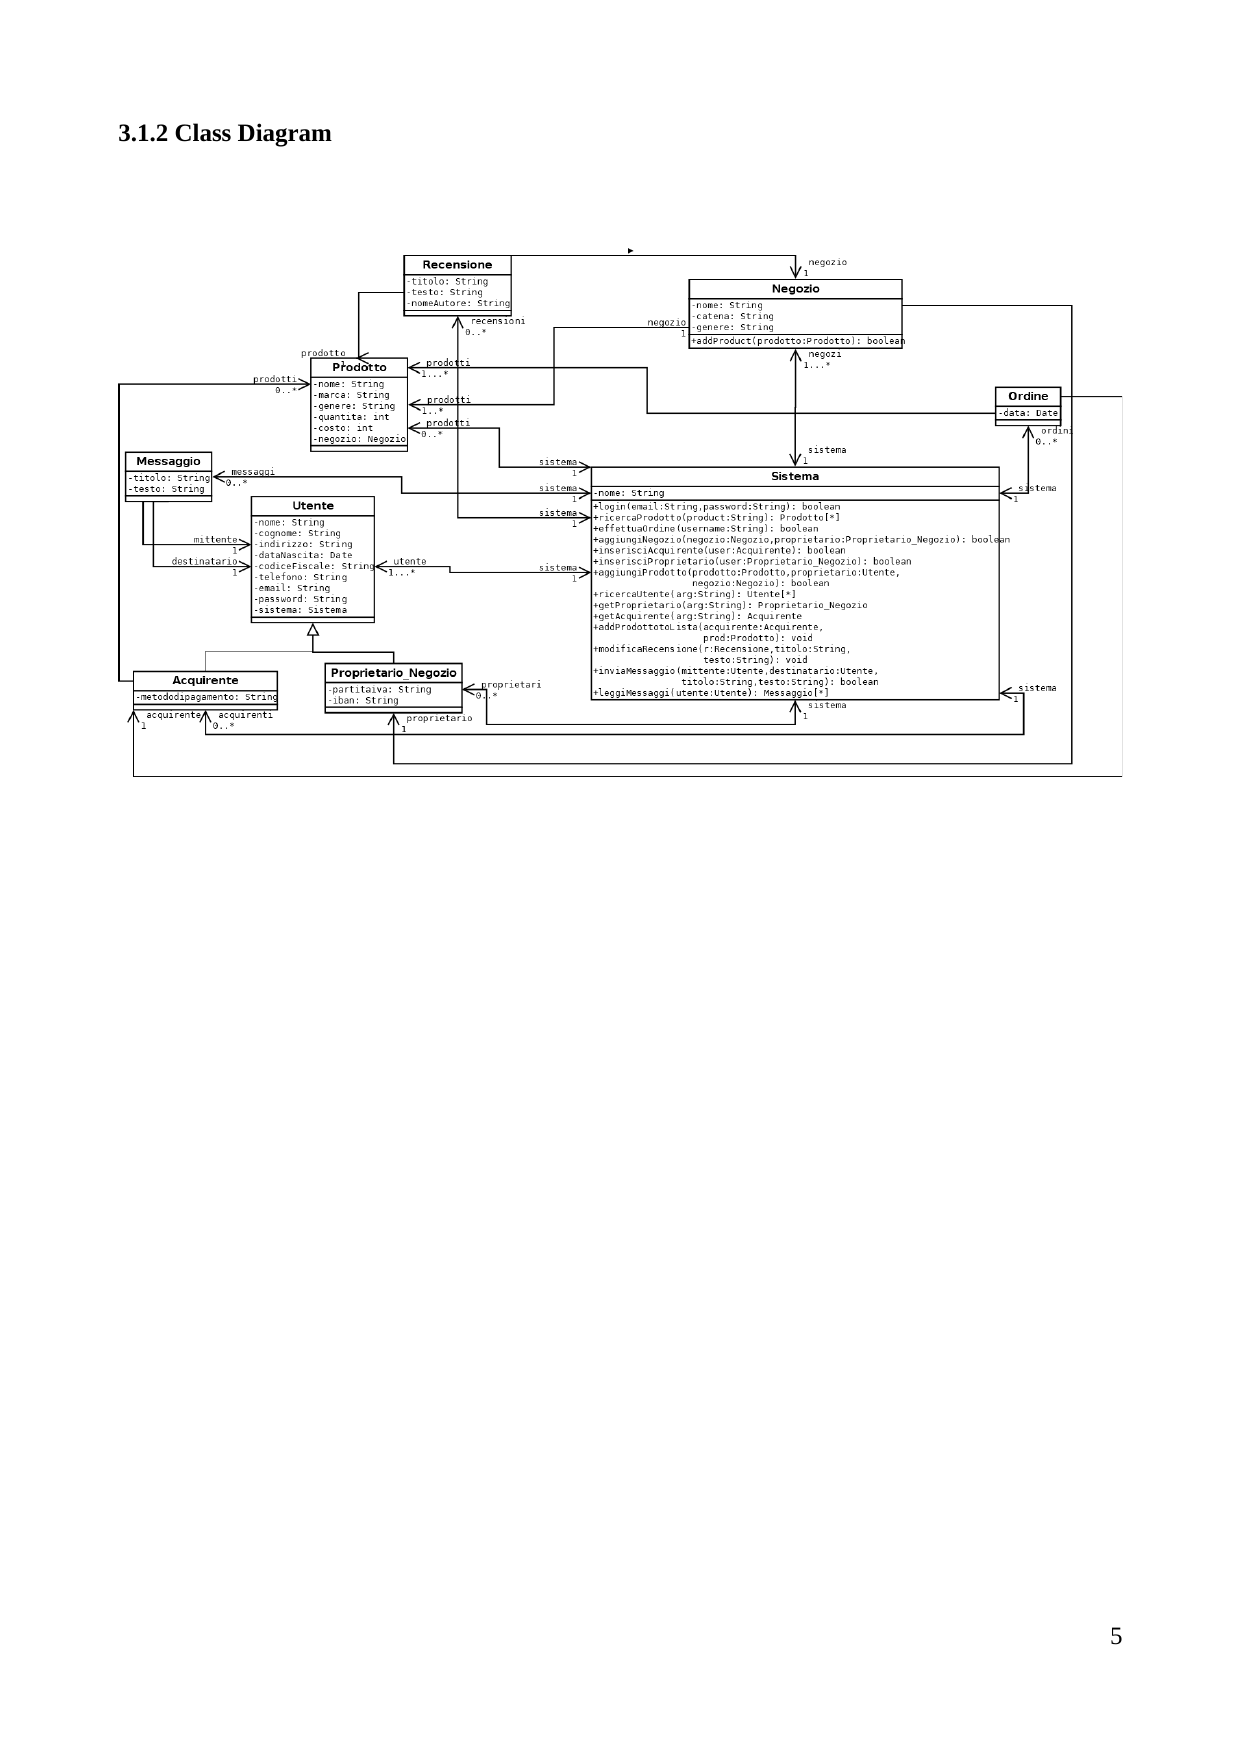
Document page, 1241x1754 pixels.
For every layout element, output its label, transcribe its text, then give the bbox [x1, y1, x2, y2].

subtitle 3.1.2 Class Diagram [118, 118, 1122, 147]
picture [118, 245, 1123, 777]
